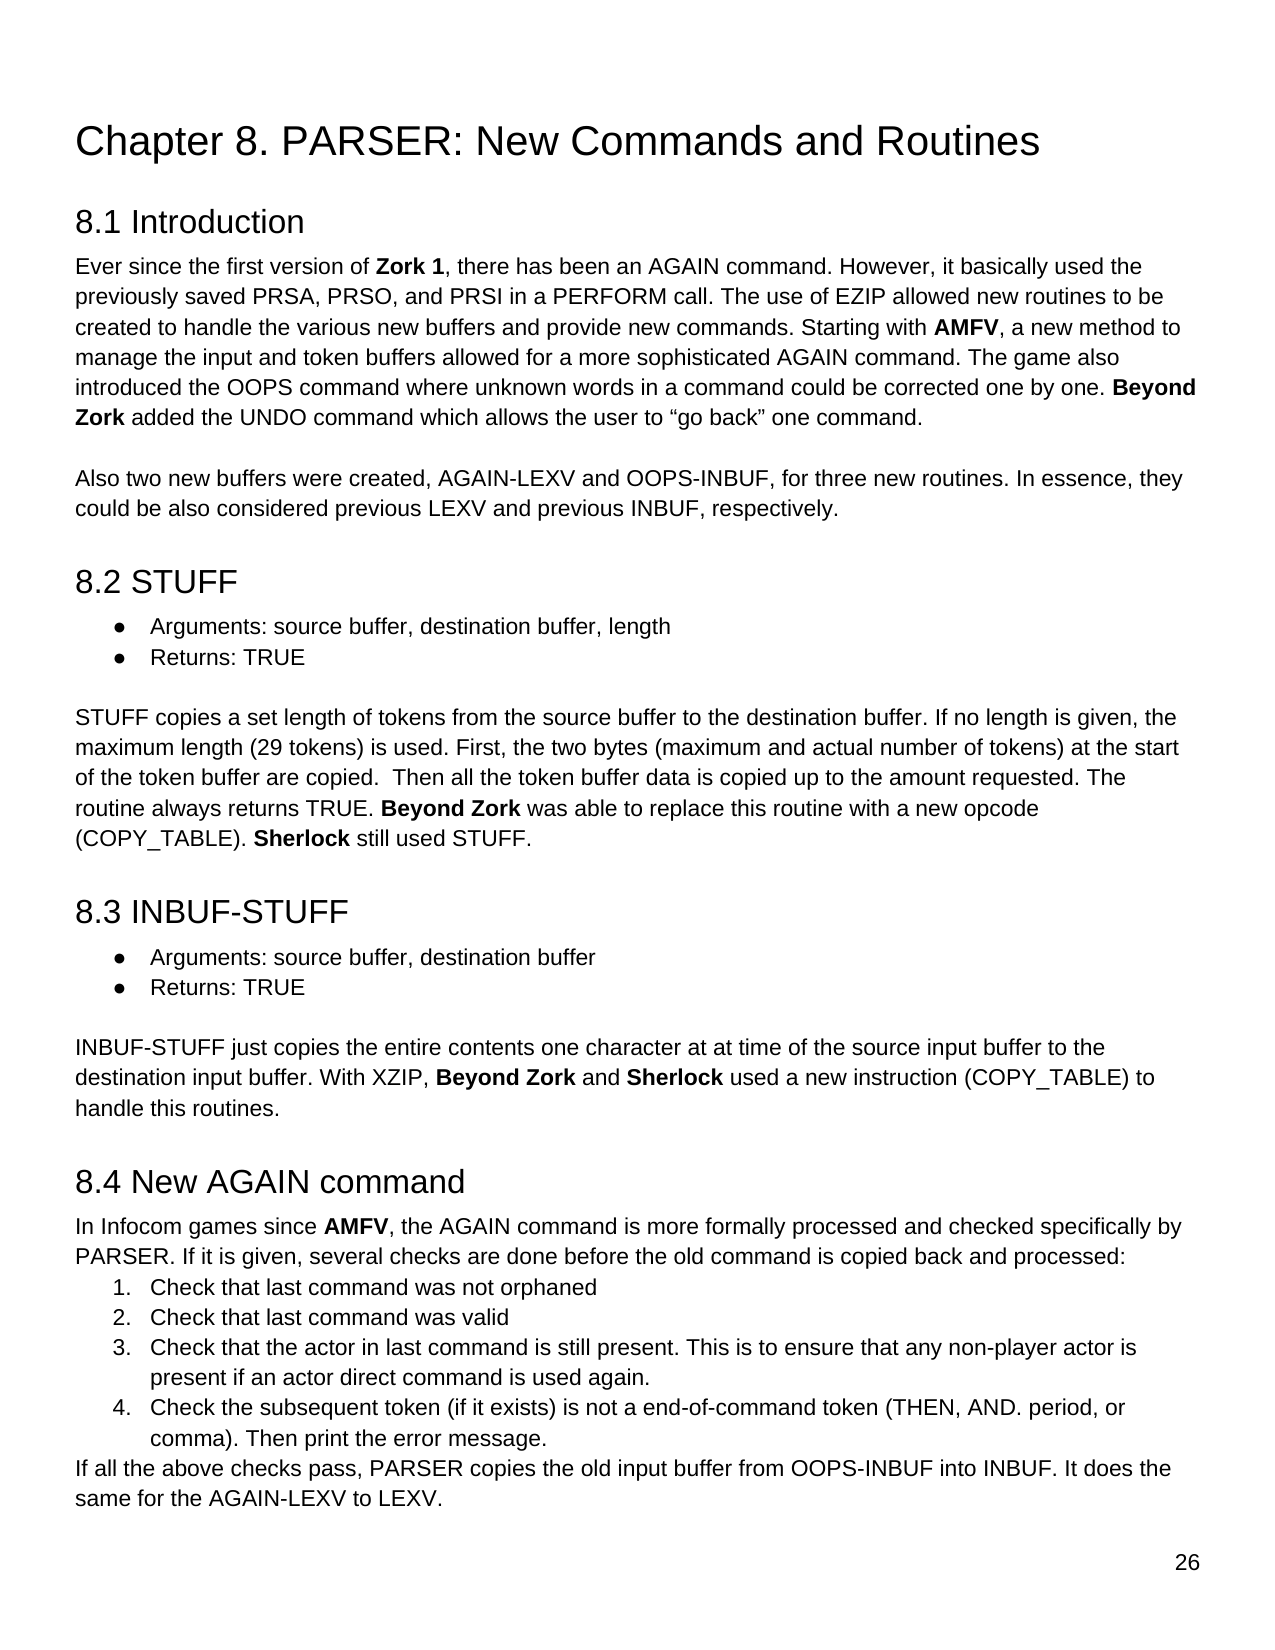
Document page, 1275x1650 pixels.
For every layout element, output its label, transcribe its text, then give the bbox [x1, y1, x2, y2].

list Check that last command was valid [112, 1304, 1200, 1330]
subtitle 8.1 Introduction [75, 202, 1200, 241]
list Returns: TRUE [112, 974, 1200, 1000]
subtitle 8.4 New AGAIN command [75, 1162, 1200, 1201]
list Returns: TRUE [112, 643, 1200, 670]
text Ever since the first version of Zork 1, there has been an AGAIN command. However, it basically used the previously saved PRSA, PRSO, and PRSI in a PERFORM call. The use of EZIP allowed new routines to be created to handle the various new buffers and provide new commands. Starting with AMFV, a new method to manage the input and token buffers allowed for a more sophisticated AGAIN command. The game also introduced the OOPS command where unknown words in a command could be corrected one by one. Beyond Zork added the UNDO command which allows the user to “go back” one command. [75, 253, 1200, 430]
subtitle 8.2 STUFF [75, 562, 1200, 601]
subtitle 8.3 INBUF-STUFF [75, 892, 1200, 931]
list Arguments: source buffer, destination buffer, length [112, 613, 1200, 640]
list Check that the actor in last command is still present. This is to ensure that any non-player actor is present if an actor direct command is used again. [112, 1334, 1200, 1391]
list Arguments: source buffer, destination buffer [112, 943, 1200, 970]
text Also two new buffers were created, AGAIN-LEXV and OOPS-INBUF, for three new routines. In essence, they could be also considered previous LEXV and previous INBUF, respectively. [75, 464, 1200, 521]
text STUFF copies a set length of tokens from the source buffer to the destination buffer. If no length is given, the maximum length (29 tokens) is used. First, the two bytes (maximum and actual number of tokens) at the start of the token buffer are copied. Then all the token buffer data is copied up to the amount requested. The routine always returns TRUE. Beyond Zork was able to replace this routine with a new opcode (COPY_TABLE). Sherlock still used STUFF. [75, 704, 1200, 851]
list Check that last command was not orphaned [112, 1273, 1200, 1300]
list Check the subsequent token (if it exists) is not a end-of-command token (THEN, AND. period, or comma). Then print the error message. [112, 1394, 1200, 1451]
subtitle Chapter 8. PARSER: New Commands and Routines [75, 117, 1200, 164]
text INBUF-STUFF just copies the entire contents one character at at time of the source input buffer to the destination input buffer. With XZIP, Beyond Zork and Sherlock used a new instruction (COPY_TABLE) to handle this routines. [75, 1034, 1200, 1121]
text If all the above checks pass, PARSER copies the old input buffer from OOPS-INBUF into INBUF. It does the same for the AGAIN-LEXV to LEXV. [75, 1455, 1200, 1511]
text In Infocom games since AMFV, the AGAIN command is more formally processed and checked specifically by PARSER. If it is given, several checks are done before the old command is copied back and processed: [75, 1213, 1200, 1270]
